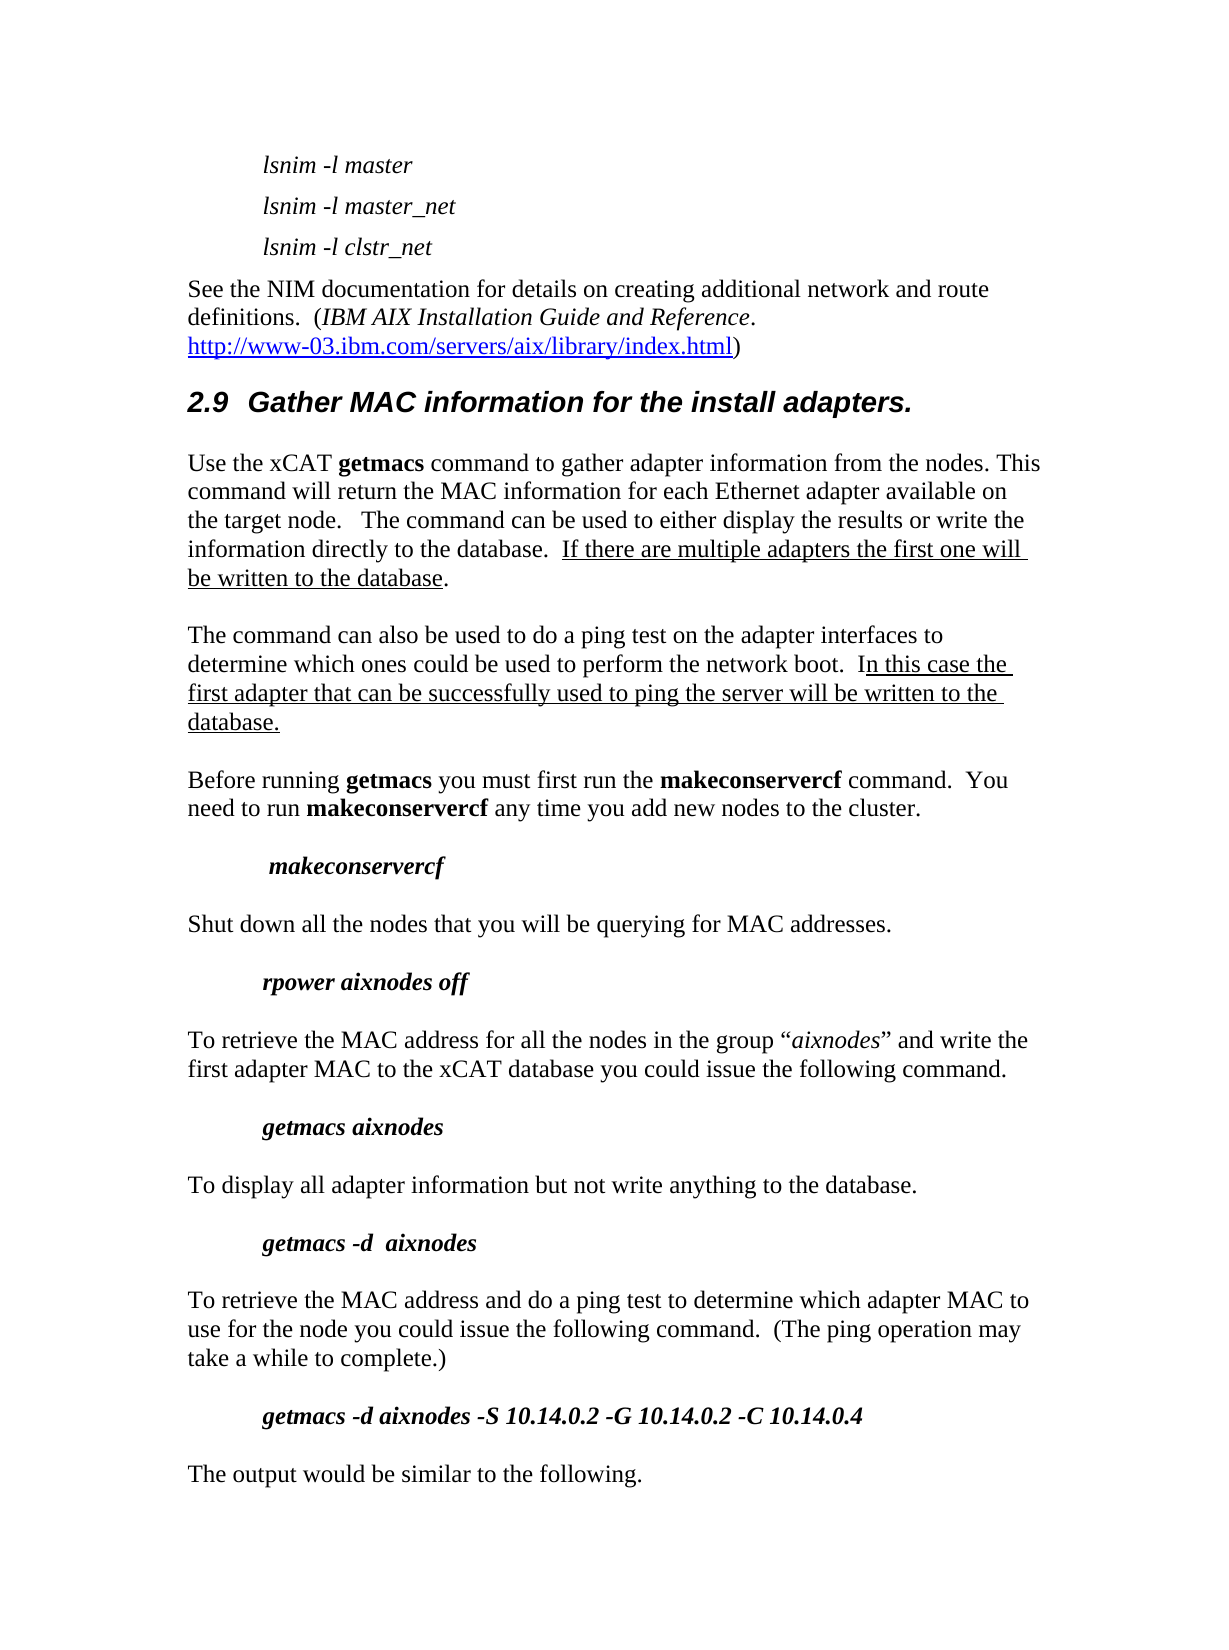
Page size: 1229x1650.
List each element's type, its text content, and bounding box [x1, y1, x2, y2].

text rpower aixnodes off [187, 967, 1041, 996]
text See the NIM documentation for details on creating additional network and route definitions. (IBM AIX Installation Guide and Reference. http://www-03.ibm.com/servers/aix/library/index.html) [187, 274, 1041, 360]
text The output would be similar to the following. [112, 1459, 1041, 1488]
text getmacs -d aixnodes -S 10.14.0.2 -G 10.14.0.2 -C 10.14.0.4 [112, 1401, 1041, 1430]
text To retrieve the MAC address and do a ping test to determine which adapter MAC to use for the node you could issue the following command. (The ping operation may take a while to complete.) [187, 1286, 1041, 1372]
text getmacs -d aixnodes [112, 1228, 1041, 1256]
text The command can also be used to do a ping test on the adapter interfaces to determine which ones could be used to perform the network boot. In this case the first adapter that can be successfully used to ping the server will be written to the database. [187, 621, 1041, 736]
text Use the xCAT getmacs command to gather adapter information from the nodes. This command will return the MAC information for each Ethernet adapter available on the target node. The command can be used to either display the results or write the information directly to the database. If there are multiple adapters the first one will be written to the database. [187, 448, 1041, 591]
text lsnim -l master [262, 150, 1041, 179]
text makeconservercf [187, 851, 1041, 880]
text getmacs aixnodes [112, 1112, 1041, 1141]
text Shut down all the nodes that you will be querying for MAC addresses. [187, 909, 1041, 938]
text Before running getmacs you must first run the makeconservercf command. You need to run makeconservercf any time you add new nodes to the cluster. [187, 765, 1041, 822]
subtitle Gather MAC information for the install adapters. [187, 385, 1041, 418]
text To display all adapter information but not write anything to the database. [112, 1170, 1041, 1198]
text lsnim -l master_net [262, 191, 1041, 220]
text To retrieve the MAC address for all the nodes in the group “aixnodes” and write the first adapter MAC to the xCAT database you could issue the following command. [187, 1025, 1041, 1083]
text lsnim -l clstr_net [262, 232, 1041, 261]
